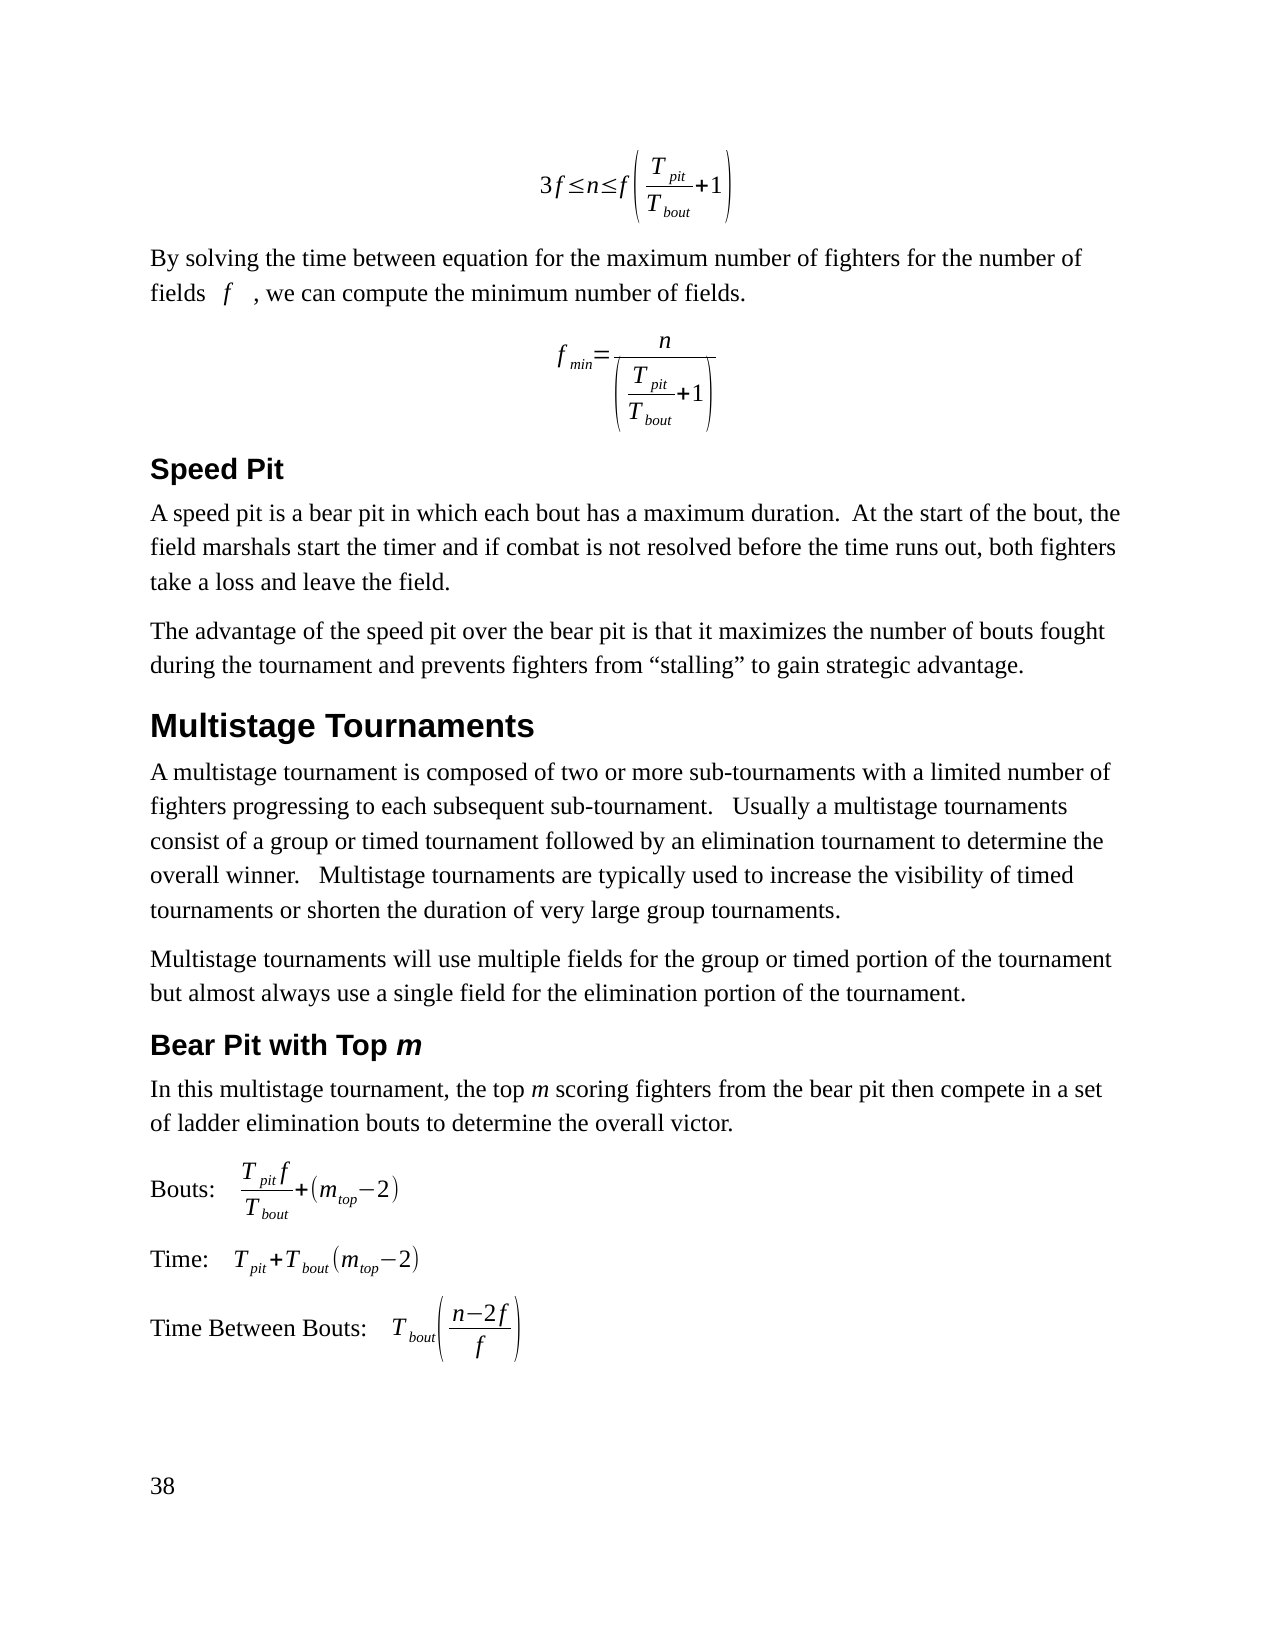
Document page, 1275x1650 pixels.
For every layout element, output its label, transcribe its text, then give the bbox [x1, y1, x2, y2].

text Time Between Bouts: [150, 1297, 1125, 1362]
subtitle Bear Pit with Top m [150, 1027, 1125, 1061]
text The advantage of the speed pit over the bear pit is that it maximizes the number of bouts fought during the tournament and prevents fighters from “stalling” to gain strategic advantage. [150, 616, 1125, 679]
text A speed pit is a bear pit in which each bout has a maximum duration. At the start of the bout, the field marshals start the timer and if combat is not resolved before the time runs out, both fighters take a loss and leave the field. [150, 498, 1125, 596]
text Multistage tournaments will use multiple fields for the group or timed portion of the tournament but almost always use a single field for the elimination portion of the tournament. [150, 944, 1125, 1007]
text In this multistage tournament, the top m scoring fighters from the bear pit then compete in a set of ladder elimination bouts to determine the overall victor. [150, 1074, 1125, 1137]
text By solving the time between equation for the maximum number of fighters for the number of fields, we can compute the minimum number of fields. [150, 243, 1125, 307]
text A multistage tournament is composed of two or more sub-tournaments with a limited number of fighters progressing to each subsequent sub-tournament. Usually a multistage tournaments consist of a group or timed tournament followed by an elimination tournament to determine the overall winner. Multistage tournaments are typically used to increase the visibility of timed tournaments or shorten the duration of very large group tournaments. [150, 757, 1125, 924]
text Bouts: [150, 1157, 1125, 1224]
subtitle Speed Pit [150, 452, 1125, 486]
subtitle Multistage Tournaments [150, 706, 1125, 744]
text Time: [150, 1244, 1125, 1277]
